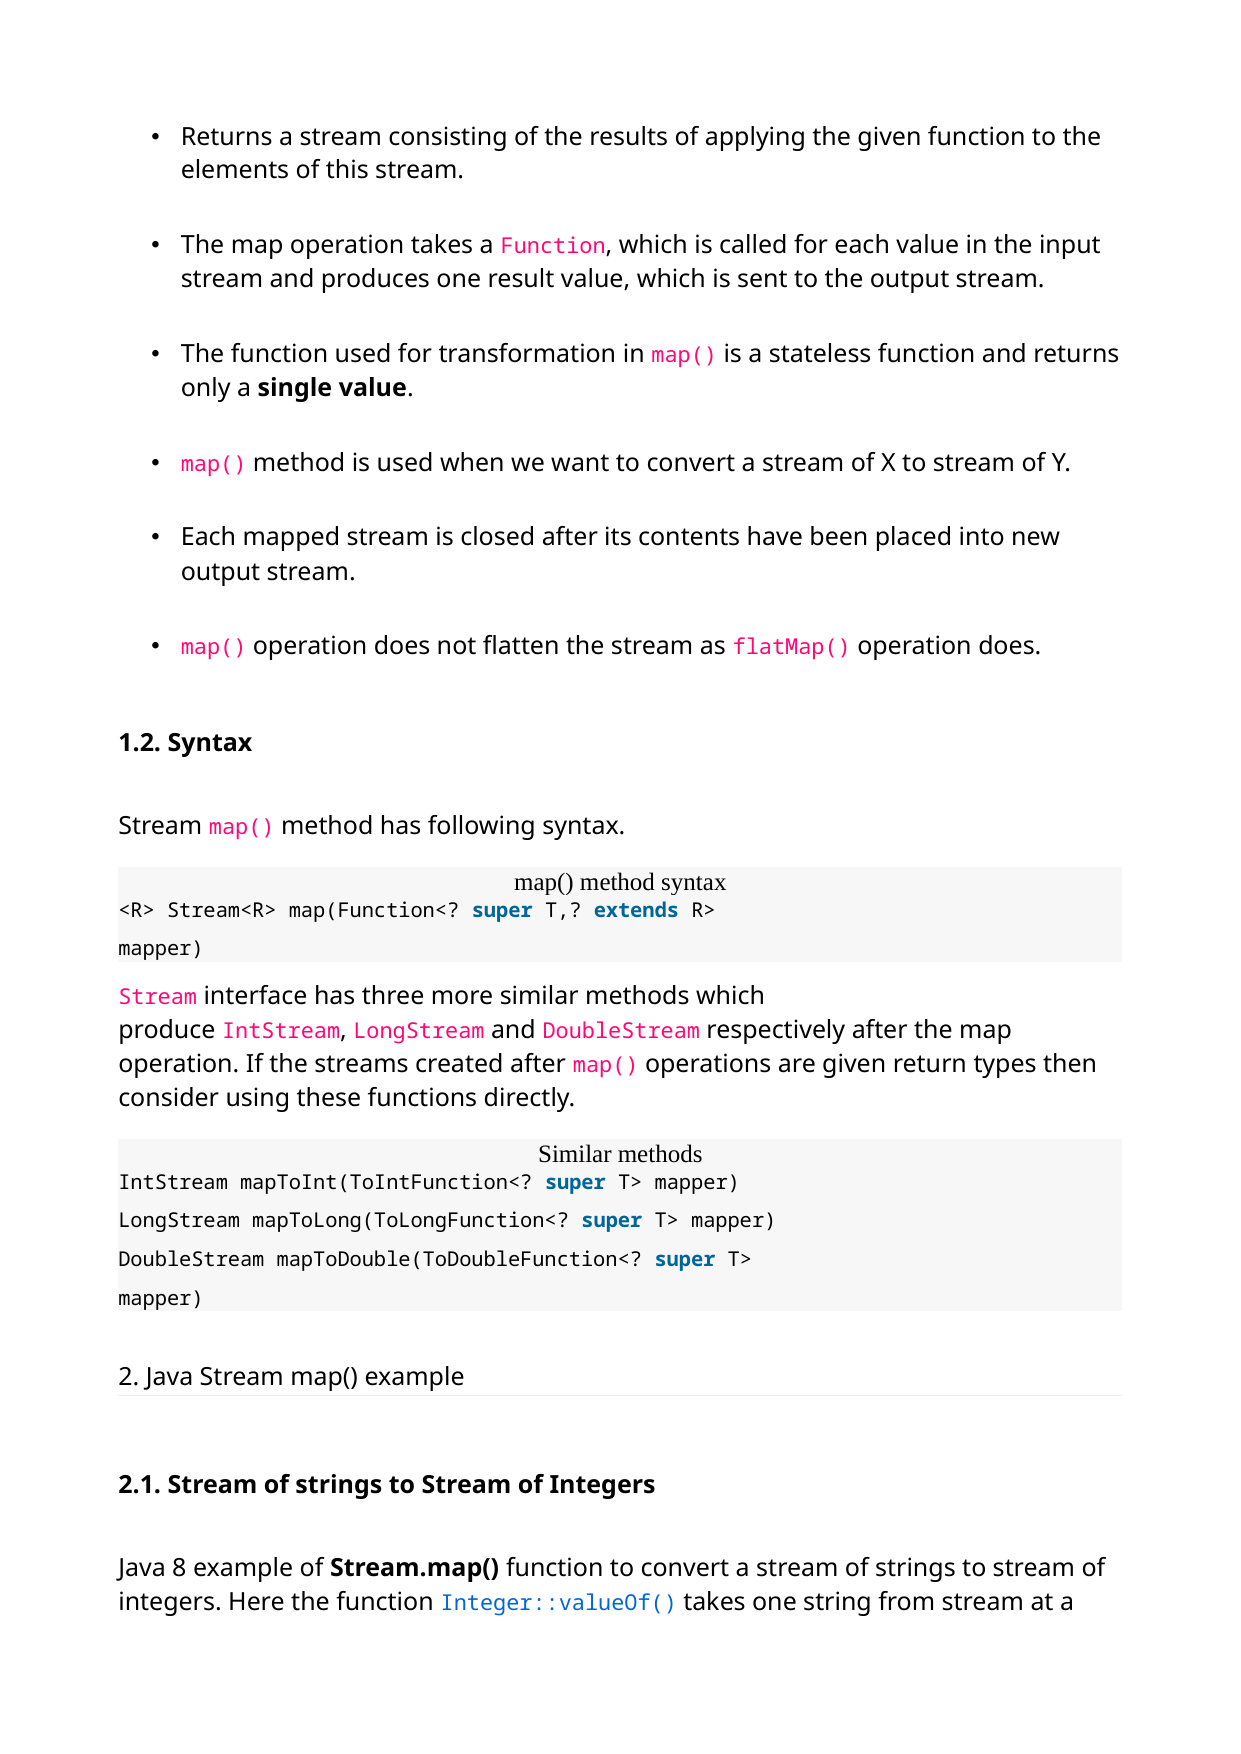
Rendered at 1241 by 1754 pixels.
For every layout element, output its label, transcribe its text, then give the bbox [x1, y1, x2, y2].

list map() operation does not flatten the stream as flatMap() operation does. [151, 628, 1122, 662]
subtitle 2.1. Stream of strings to Stream of Integers [118, 1466, 1122, 1500]
text map() method syntax [118, 867, 1122, 895]
table_header IntStream mapToInt(ToIntFunction<? super T> mapper) LongStream mapToLong(ToLongFunction<? super T> mapper) DoubleStream mapToDouble(ToDoubleFunction<? super T> mapper) [118, 1168, 786, 1311]
subtitle 1.2. Syntax [118, 724, 1122, 758]
text Stream map() method has following syntax. [118, 807, 1122, 842]
text Java 8 example of Stream.map() function to convert a stream of strings to stream of integers. Here the function Integer::valueOf() takes one string from stream at a [118, 1549, 1122, 1617]
list The function used for transformation in map() is a stateless function and returns only a single value. [151, 336, 1122, 404]
table_header <R> Stream<R> map(Function<? super T,? extends R> mapper) [118, 895, 751, 962]
subtitle 2. Java Stream map() example [118, 1358, 1122, 1395]
text Similar methods [118, 1139, 1122, 1167]
list The map operation takes a Function, which is called for each value in the input stream and produces one result value, which is sent to the output stream. [151, 227, 1122, 295]
list Returns a stream consisting of the results of applying the given function to the elements of this stream. [151, 118, 1122, 186]
list Each mapped stream is closed after its contents have been placed into new output stream. [151, 519, 1122, 587]
list map() method is used when we want to convert a stream of X to stream of Y. [151, 444, 1122, 478]
text Stream interface has three more similar methods which produce IntStream, LongStream and DoubleStream respectively after the map operation. If the streams created after map() operations are given return types then consider using these functions directly. [118, 977, 1122, 1114]
